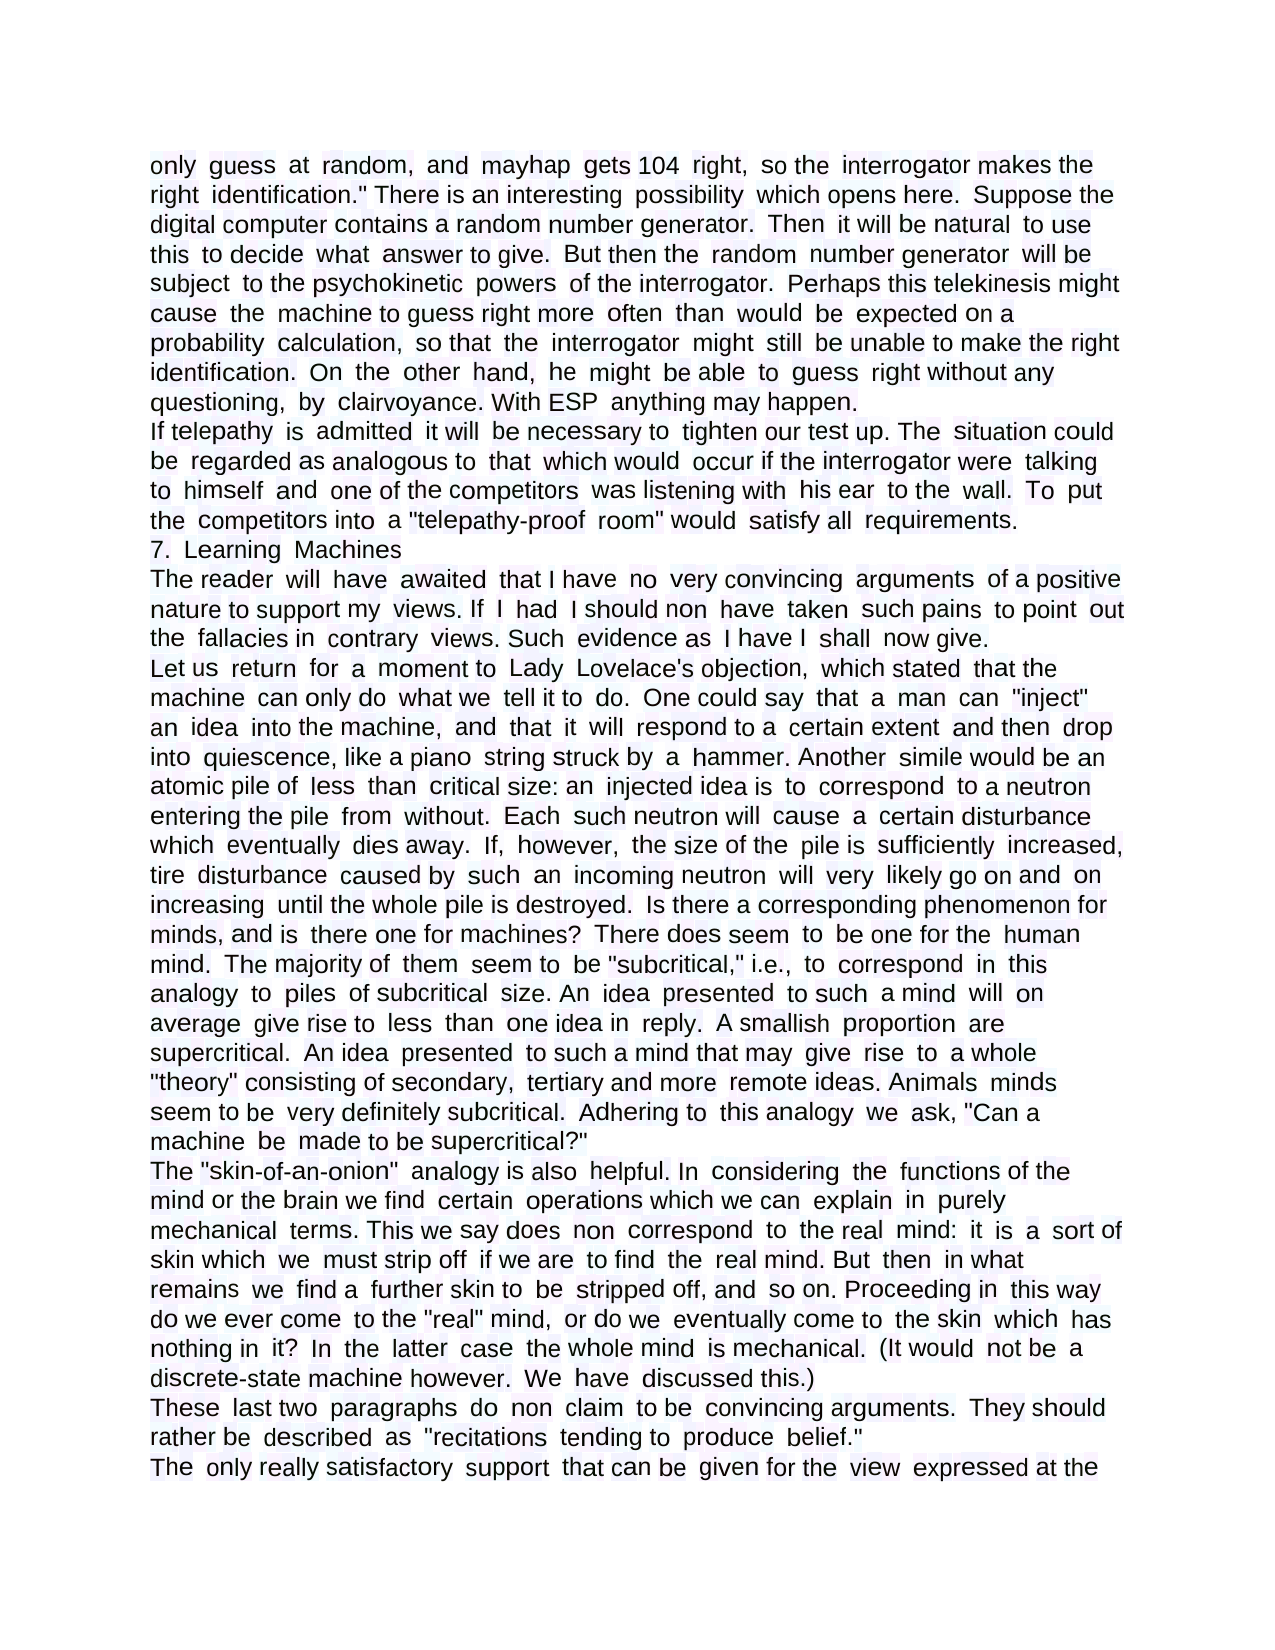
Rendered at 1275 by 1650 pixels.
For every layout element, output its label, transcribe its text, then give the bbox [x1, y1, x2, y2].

text If telepathy is admitted it will be necessary to tighten our test up. The situation could be regarded as analogous to that which would occur if the interrogator were talking to himself and one of the competitors was listening with his ear to the wall. To put the competitors into a "telepathy-proof room" would satisfy all requirements. [317, 416, 417, 534]
text The reader will have awaited that I have no very convincing arguments of a positive nature to support my views. If I had I should non have taken such pains to point out the fallacies in contrary views. Such evidence as I have I shall now give. [968, 564, 1125, 653]
text The reader will have awaited that I have no very convincing arguments of a positive nature to support my views. If I had I should non have taken such pains to point out the fallacies in contrary views. Such evidence as I have I shall now give. [807, 564, 883, 653]
text These last two paragraphs do non claim to be convincing arguments. They should rather be described as "recitations tending to produce belief." [150, 1392, 1125, 1452]
text The "skin-of-an-onion" analogy is also helpful. In considering the functions of the mind or the brain we find certain operations which we can explain in purely mechanical terms. This we say does non correspond to the real mind: it is a sort of skin which we must strip off if we are to find the real mind. But then in what remains we find a further skin to be stripped off, and so on. Proceeding in this way do we ever come to the "real" mind, or do we eventually come to the skin which has nothing in it? In the latter case the whole mind is mechanical. (It would not be a discrete-state machine however. We have discussed this.) [150, 1156, 1125, 1392]
text The reader will have awaited that I have no very convincing arguments of a positive nature to support my views. If I had I should non have taken such pains to point out the fallacies in contrary views. Such evidence as I have I shall now give. [449, 564, 534, 653]
text If telepathy is admitted it will be necessary to tighten our test up. The situation could be regarded as analogous to that which would occur if the interrogator were talking to himself and one of the competitors was listening with his ear to the wall. To put the competitors into a "telepathy-proof room" would satisfy all requirements. [669, 416, 822, 534]
text 7. Learning Machines [150, 534, 1125, 564]
text If telepathy is admitted it will be necessary to tighten our test up. The situation could be regarded as analogous to that which would occur if the interrogator were talking to himself and one of the competitors was listening with his ear to the wall. To put the competitors into a "telepathy-proof room" would satisfy all requirements. [926, 416, 989, 534]
text The reader will have awaited that I have no very convincing arguments of a positive nature to support my views. If I had I should non have taken such pains to point out the fallacies in contrary views. Such evidence as I have I shall now give. [208, 564, 346, 624]
text only guess at random, and mayhap gets 104 right, so the interrogator makes the right identification." There is an interesting possibility which opens here. Suppose the digital computer contains a random number generator. Then it will be natural to use this to decide what answer to give. But then the random number generator will be subject to the psychokinetic powers of the interrogator. Perhaps this telekinesis might cause the machine to guess right more often than would be expected on a probability calculation, so that the interrogator might still be unable to make the right identification. On the other hand, he might be able to guess right without any questioning, by clairvoyance. With ESP anything may happen. [150, 150, 1125, 416]
text Let us return for a moment to Lady Lovelace's objection, which stated that the machine can only do what we tell it to do. One could say that a man can "inject" an idea into the machine, and that it will respond to a certain extent and then drop into quiescence, like a piano string struck by a hammer. Another simile would be an atomic pile of less than critical size: an injected idea is to correspond to a neutron entering the pile from without. Each such neutron will cause a certain disturbance which eventually dies away. If, however, the size of the pile is sufficiently increased, tire disturbance caused by such an incoming neutron will very likely go on and on increasing until the whole pile is destroyed. Is there a corresponding phenomenon for minds, and is there one for machines? There does seem to be one for the human mind. The majority of them seem to be "subcritical," i.e., to correspond in this analogy to piles of subcritical size. An idea presented to such a mind will on average give rise to less than one idea in reply. A smallish proportion are supercritical. An idea presented to such a mind that may give rise to a whole "theory" consisting of secondary, tertiary and more remote ideas. Animals minds seem to be very definitely subcritical. Adhering to this analogy we ask, "Can a machine be made to be supercritical?" [150, 653, 1125, 1156]
text If telepathy is admitted it will be necessary to tighten our test up. The situation could be regarded as analogous to that which would occur if the interrogator were talking to himself and one of the competitors was listening with his ear to the wall. To put the competitors into a "telepathy-proof room" would satisfy all requirements. [979, 416, 1125, 534]
